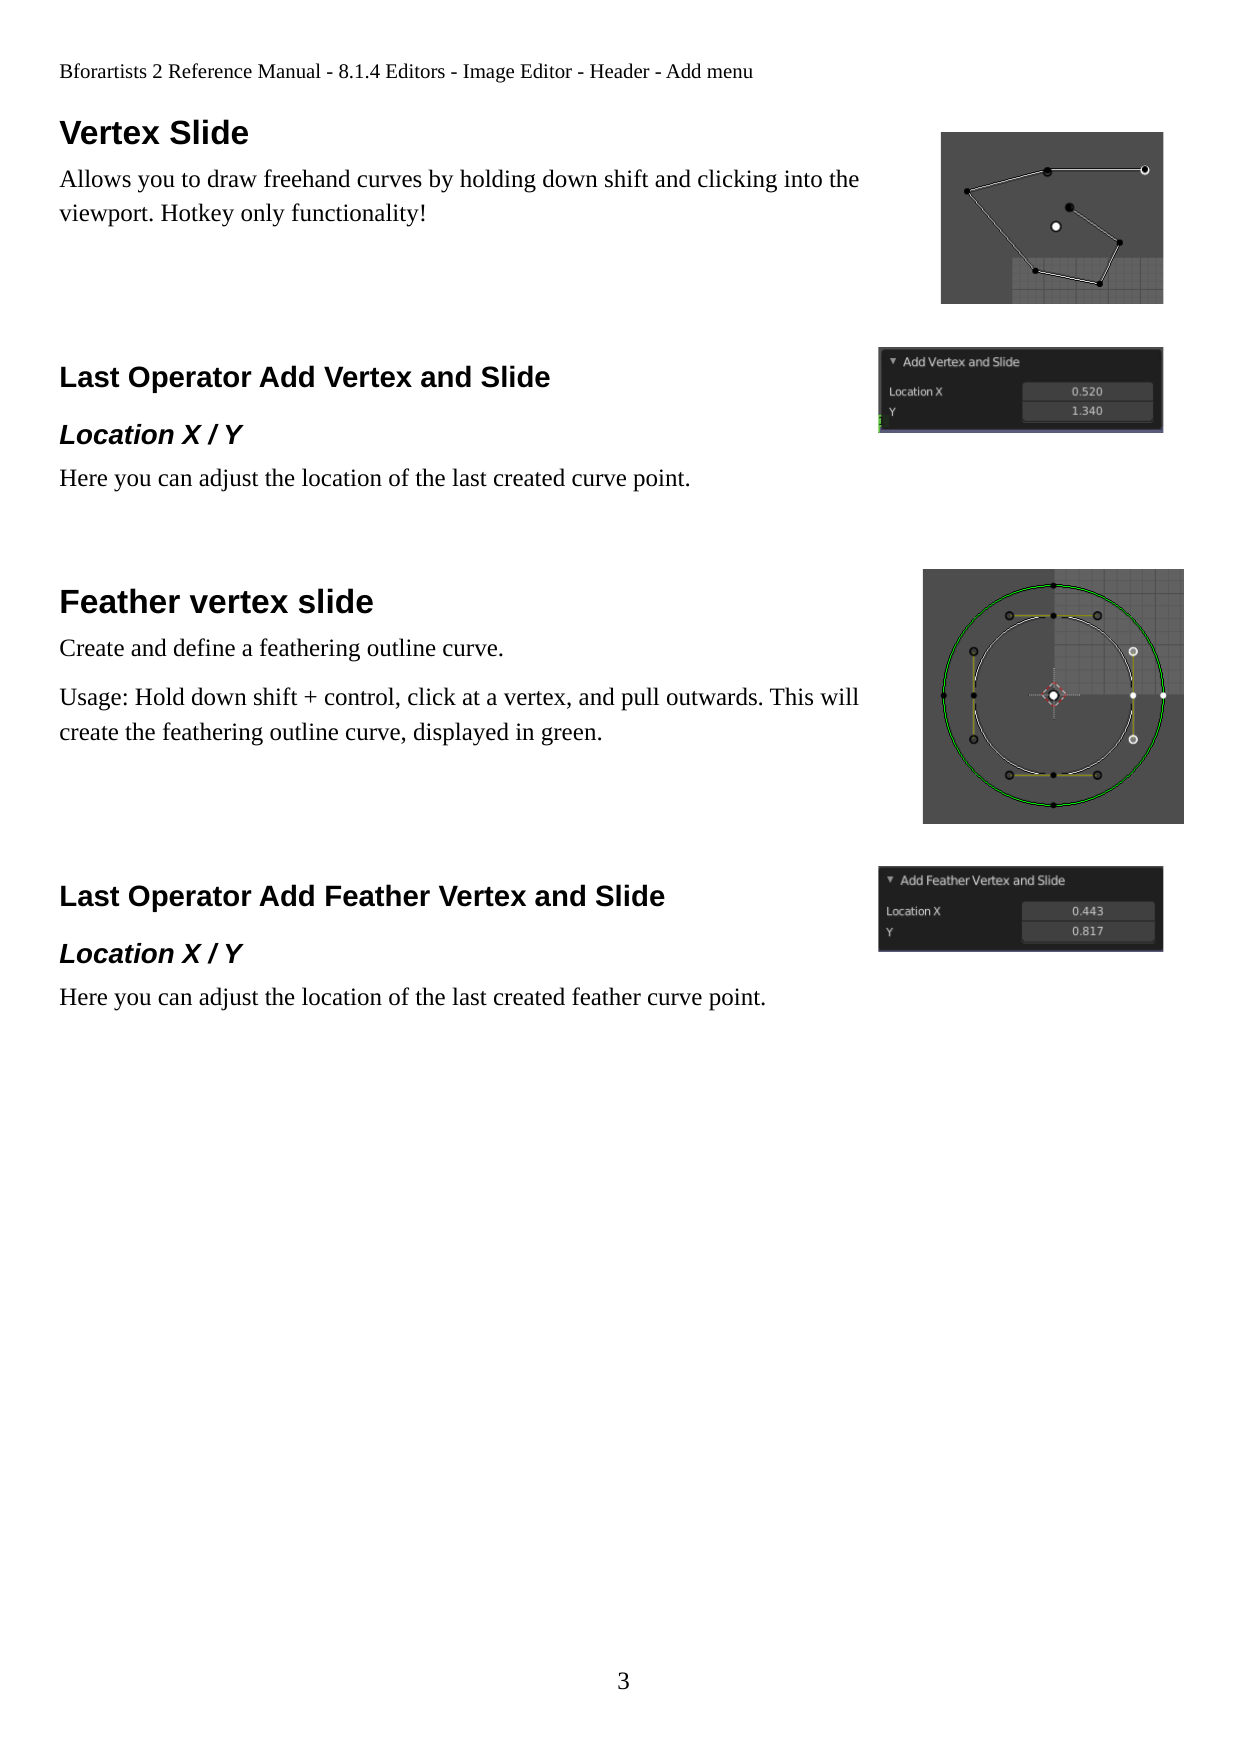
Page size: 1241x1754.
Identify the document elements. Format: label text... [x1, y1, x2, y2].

subtitle Location X / Y [59, 937, 1181, 969]
subtitle Location X / Y [59, 419, 1181, 451]
picture [878, 347, 1164, 433]
subtitle Feather vertex slide [59, 582, 922, 621]
subtitle Last Operator Add Feather Vertex and Slide [59, 878, 878, 912]
text Usage: Hold down shift + control, click at a vertex, and pull outwards. This will create the feathering outline curve, displayed in green. [59, 682, 922, 746]
subtitle Last Operator Add Vertex and Slide [59, 360, 878, 394]
subtitle Vertex Slide [59, 113, 1181, 151]
picture [878, 866, 1164, 952]
text Here you can adjust the location of the last created curve point. [59, 463, 1181, 492]
text Allows you to draw freehand curves by holding down shift and clicking into the viewport. Hotkey only functionality! [59, 164, 940, 227]
text Create and define a feathering outline curve. [59, 633, 922, 662]
picture [922, 569, 1184, 824]
text Here you can adjust the location of the last created feather curve point. [59, 982, 1181, 1010]
picture [940, 132, 1164, 304]
